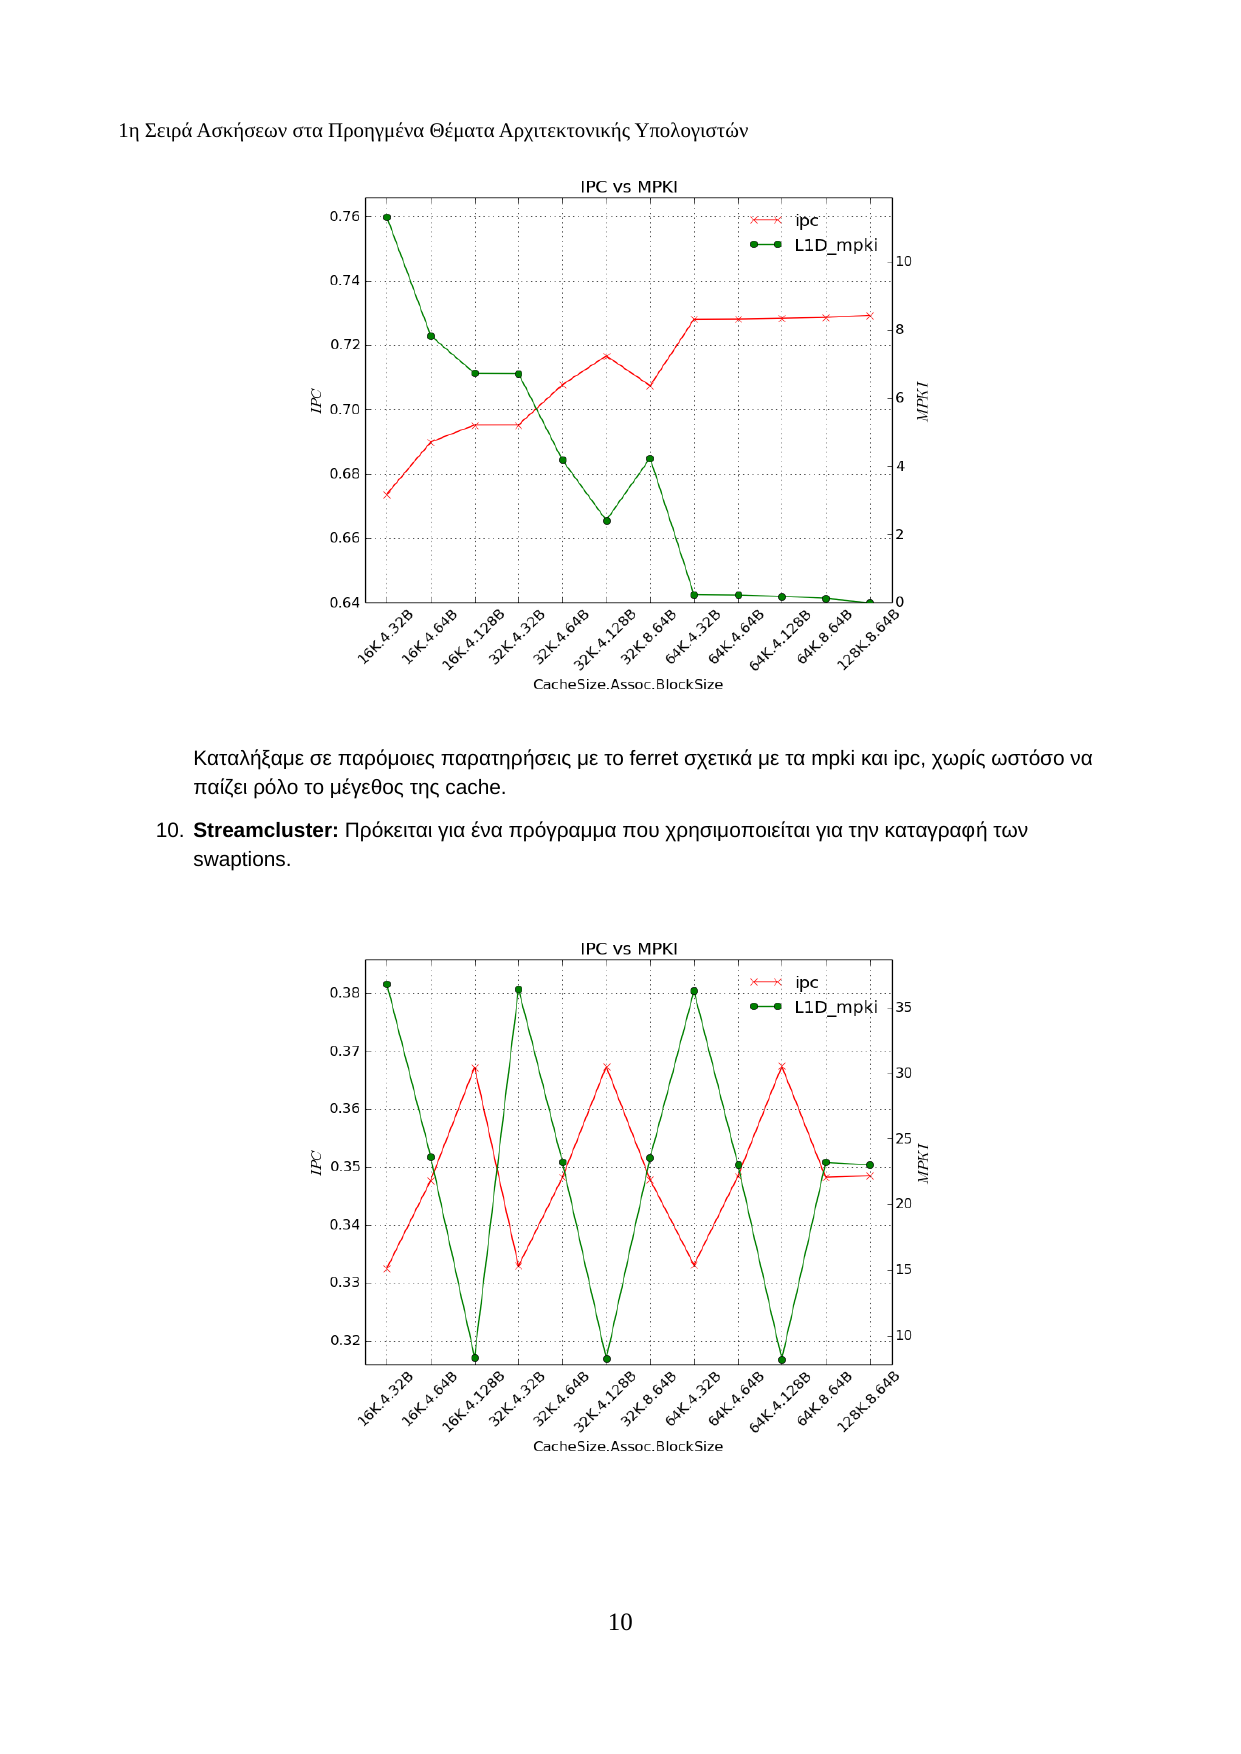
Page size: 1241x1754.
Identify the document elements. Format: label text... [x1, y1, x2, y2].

picture [302, 171, 939, 699]
picture [302, 933, 939, 1461]
list Καταλήξαμε σε παρόμοιες παρατηρήσεις με το ferret σχετικά με τα mpki και ipc, χωρίς ωστόσο να παίζει ρόλο το μέγεθος της cache. [156, 746, 1122, 799]
list Streamcluster: Πρόκειται για ένα πρόγραμμα που χρησιμοποιείται για την καταγραφή των swaptions. [156, 818, 1122, 871]
